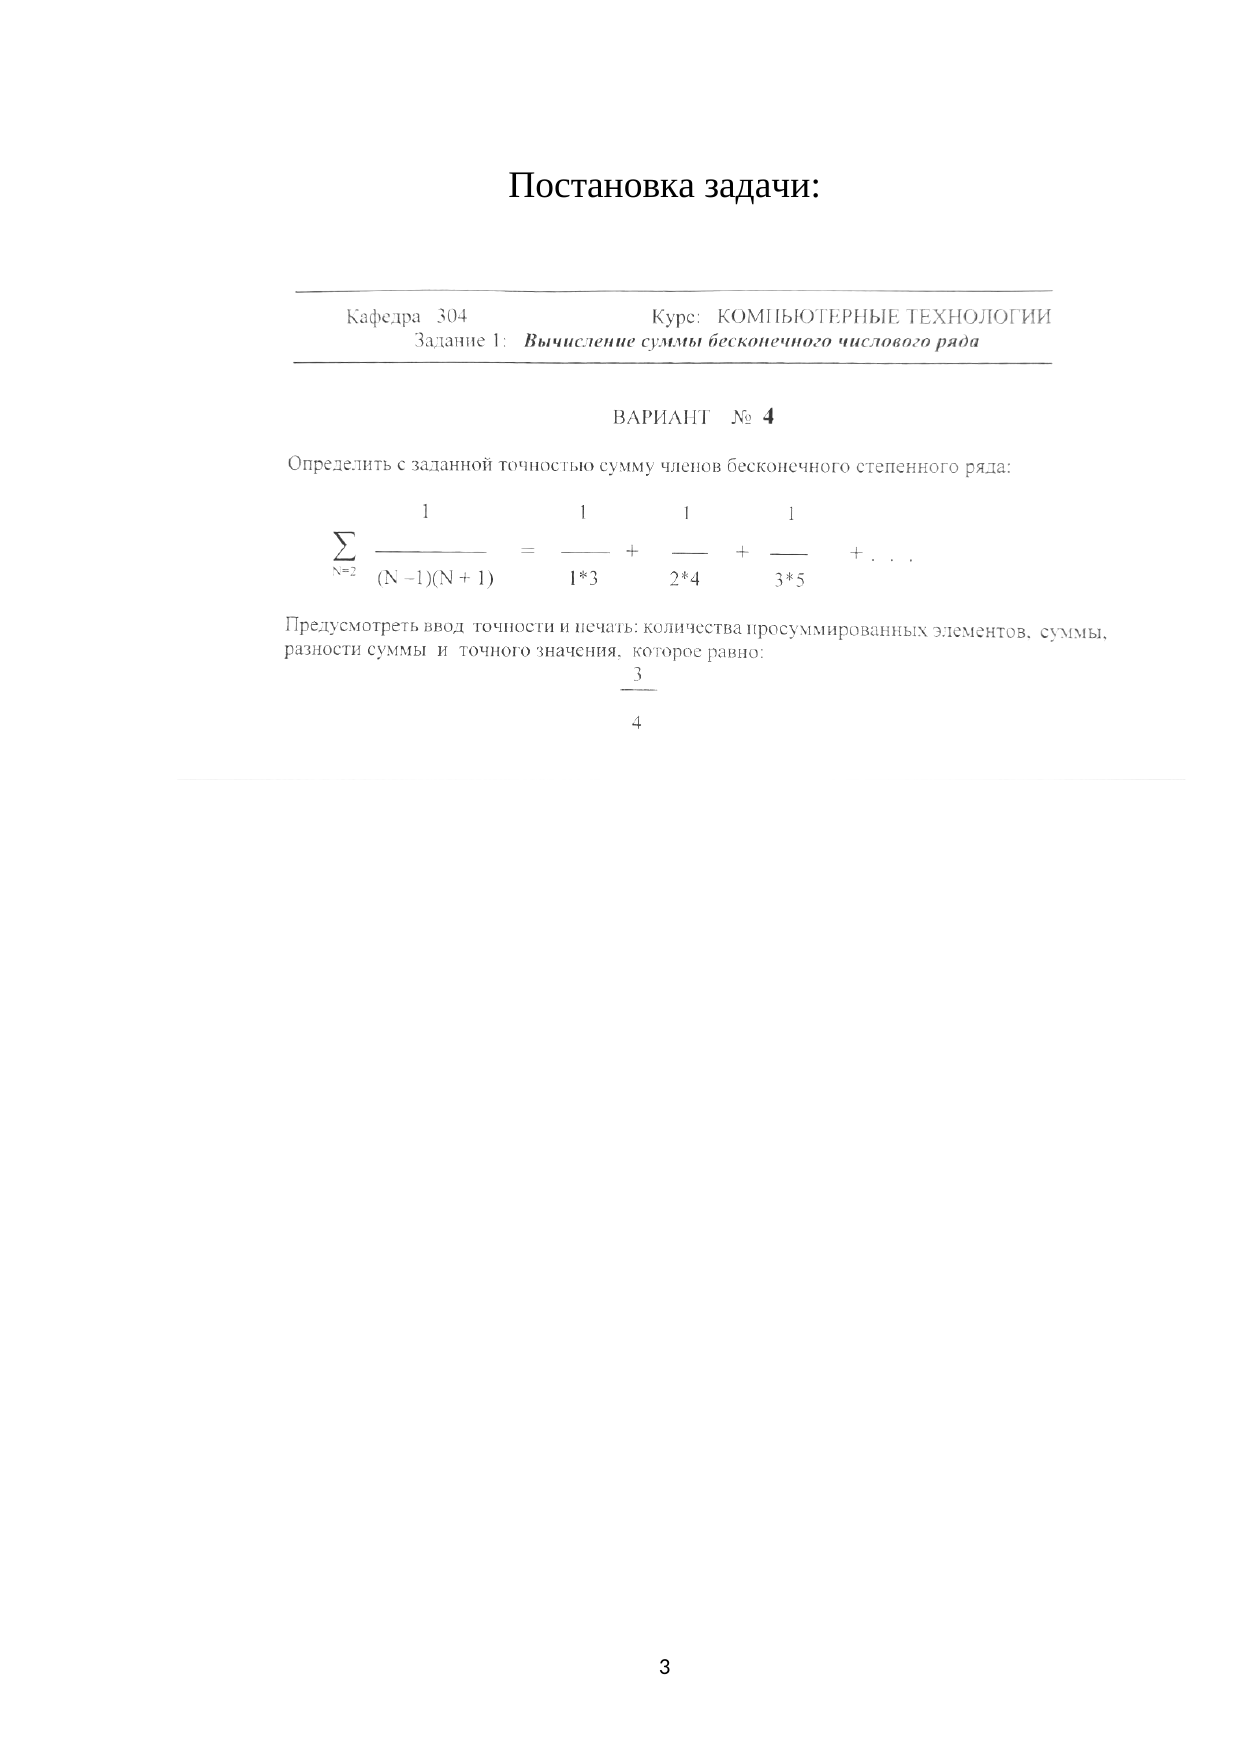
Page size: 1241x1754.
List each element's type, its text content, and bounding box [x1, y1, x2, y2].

text Постановка задачи: [177, 162, 1152, 206]
picture [177, 276, 1186, 780]
